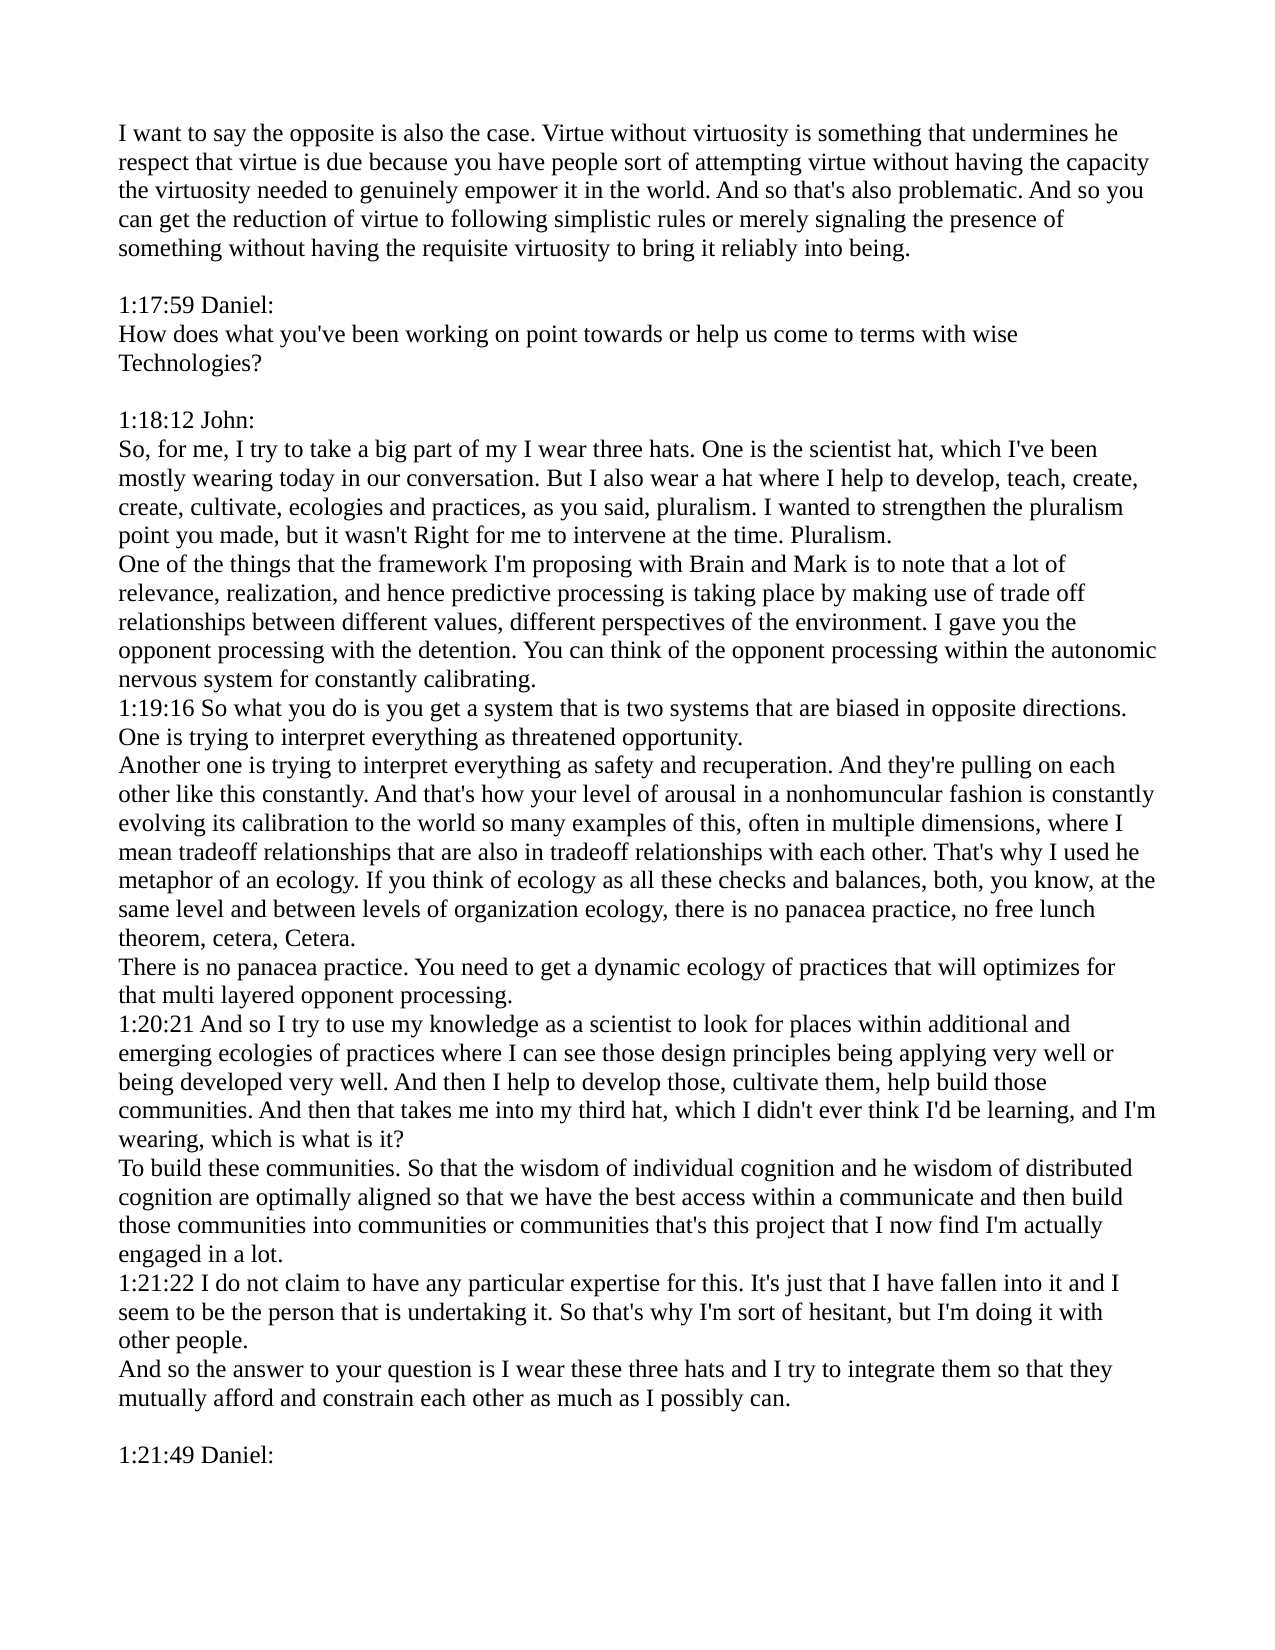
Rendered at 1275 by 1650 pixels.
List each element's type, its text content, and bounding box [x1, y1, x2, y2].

text 1:21:49 Daniel: [118, 1441, 1157, 1469]
text One of the things that the framework I'm proposing with Brain and Mark is to note that a lot of relevance, realization, and hence predictive processing is taking place by making use of trade off relationships between different values, different perspectives of the environment. I gave you the opponent processing with the detention. You can think of the opponent processing within the autonomic nervous system for constantly calibrating. [118, 549, 1157, 693]
text 1:19:16 So what you do is you get a system that is two systems that are biased in opposite directions. One is trying to interpret everything as threatened opportunity. [118, 693, 1157, 751]
text I want to say the opposite is also the case. Virtue without virtuosity is something that undermines he respect that virtue is due because you have people sort of attempting virtue without having the capacity the virtuosity needed to genuinely empower it in the world. And so that's also problematic. And so you can get the reduction of virtue to following simplistic rules or merely signaling the presence of something without having the requisite virtuosity to bring it reliably into being. [118, 118, 1157, 262]
text To build these communities. So that the wisdom of individual cognition and he wisdom of distributed cognition are optimally aligned so that we have the best access within a communicate and then build those communities into communities or communities that's this project that I now find I'm actually engaged in a lot. [118, 1153, 1157, 1268]
text Another one is trying to interpret everything as safety and recuperation. And they're pulling on each other like this constantly. And that's how your level of arousal in a nonhomuncular fashion is constantly evolving its calibration to the world so many examples of this, often in multiple dimensions, where I mean tradeoff relationships that are also in tradeoff relationships with each other. That's why I used he metaphor of an ecology. If you think of ecology as all these checks and balances, both, you know, at the same level and between levels of organization ecology, there is no panacea practice, no free lunch theorem, cetera, Cetera. [118, 751, 1157, 952]
text 1:18:12 John: [118, 406, 1157, 434]
text 1:21:22 I do not claim to have any particular expertise for this. It's just that I have fallen into it and I seem to be the person that is undertaking it. So that's why I'm sort of hesitant, but I'm doing it with other people. [118, 1268, 1157, 1354]
text So, for me, I try to take a big part of my I wear three hats. One is the scientist hat, which I've been mostly wearing today in our conversation. But I also wear a hat where I help to develop, teach, create, create, cultivate, ecologies and practices, as you said, pluralism. I wanted to strengthen the pluralism point you made, but it wasn't Right for me to intervene at the time. Pluralism. [118, 434, 1157, 549]
text How does what you've been working on point towards or help us come to terms with wise Technologies? [118, 319, 1157, 377]
text There is no panacea practice. You need to get a dynamic ecology of practices that will optimizes for that multi layered opponent processing. [118, 952, 1157, 1009]
text 1:17:59 Daniel: [118, 291, 1157, 319]
text 1:20:21 And so I try to use my knowledge as a scientist to look for places within additional and emerging ecologies of practices where I can see those design principles being applying very well or being developed very well. And then I help to develop those, cultivate them, help build those communities. And then that takes me into my third hat, which I didn't ever think I'd be learning, and I'm wearing, which is what is it? [118, 1009, 1157, 1153]
text And so the answer to your question is I wear these three hats and I try to integrate them so that they mutually afford and constrain each other as much as I possibly can. [118, 1354, 1157, 1412]
